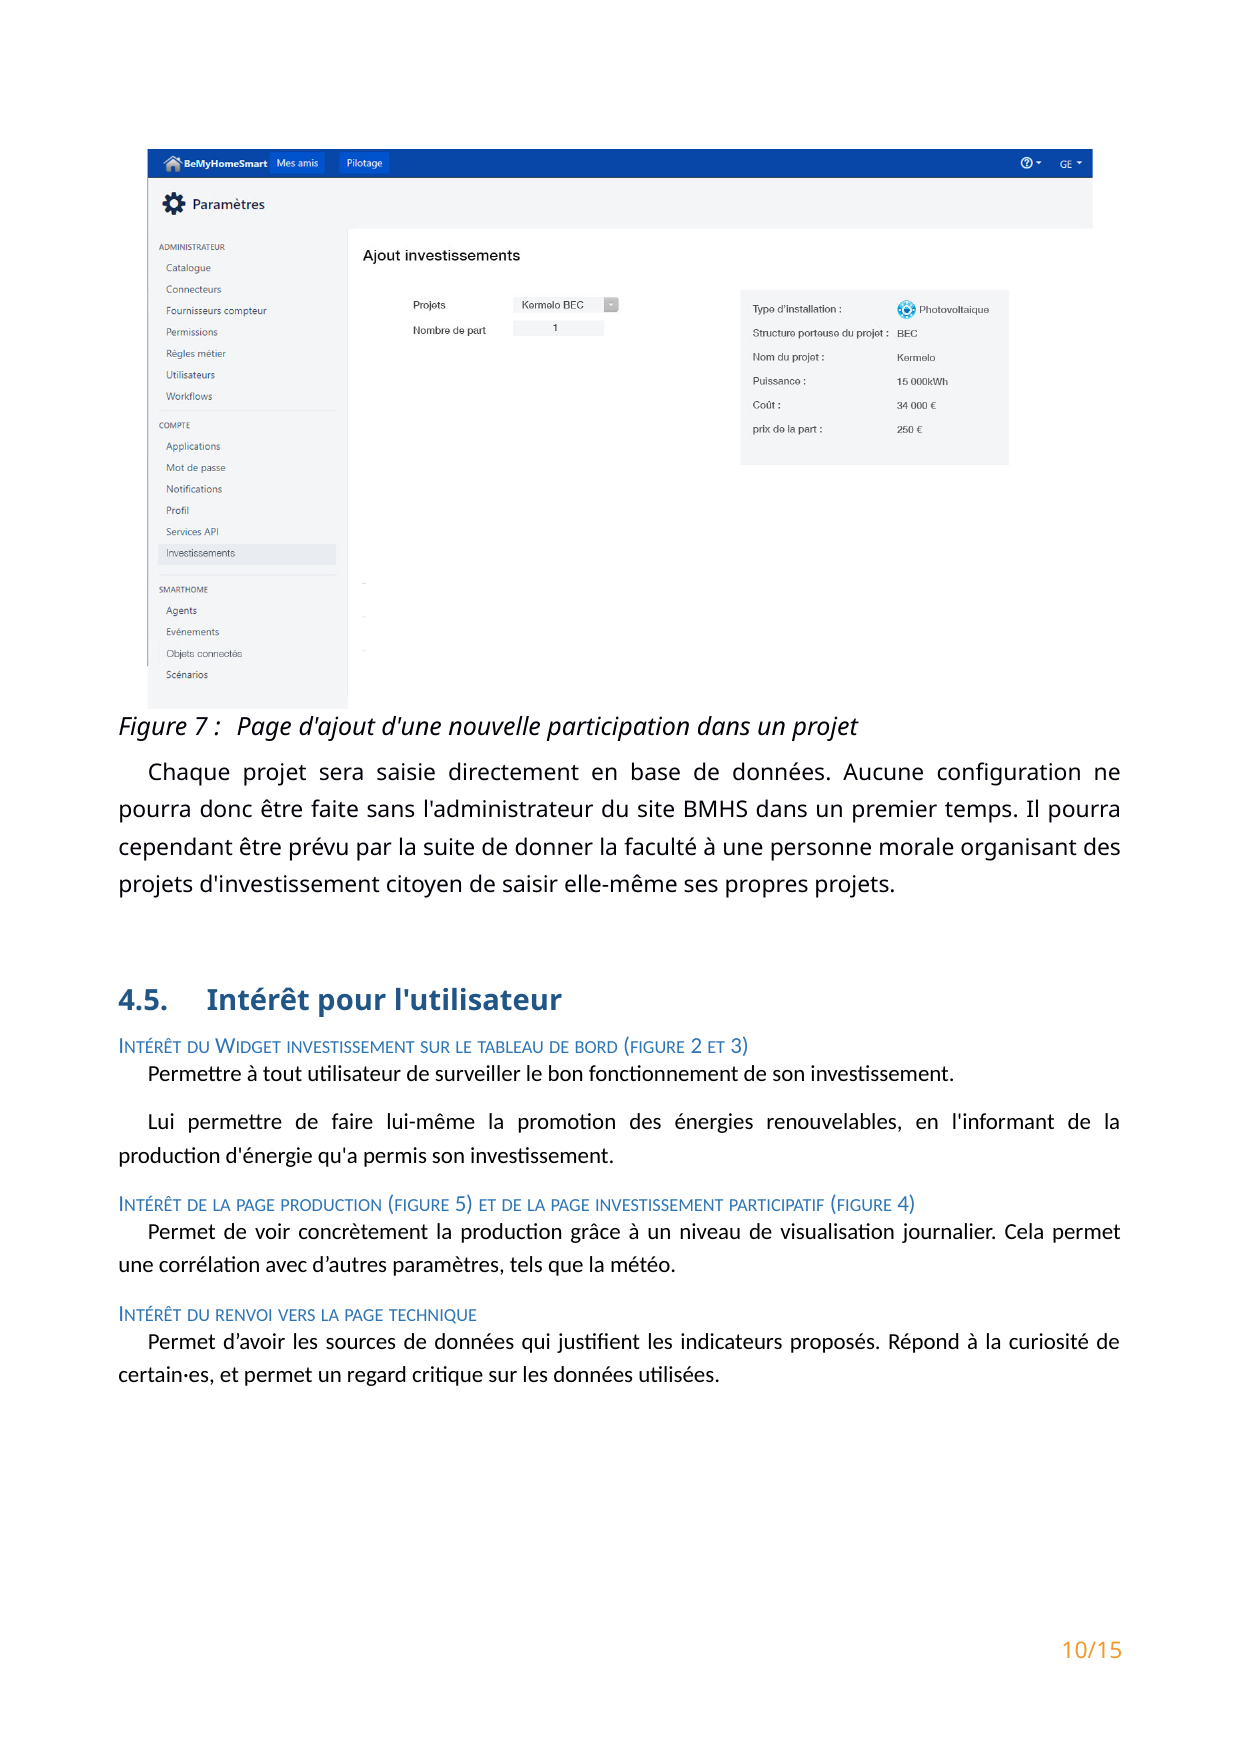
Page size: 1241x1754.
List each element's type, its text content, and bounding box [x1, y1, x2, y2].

text Chaque projet sera saisie directement en base de données. Aucune configuration ne pourra donc être faite sans l'administrateur du site BMHS dans un premier temps. Il pourra cependant être prévu par la suite de donner la faculté à une personne morale organisant des projets d'investissement citoyen de saisir elle-même ses propres projets. [118, 756, 1122, 899]
subtitle Intérêt pour l'utilisateur [118, 979, 1122, 1019]
text Intérêt de la page production (figure 5) et de la page investissement participatif (figure 4) [118, 1189, 1122, 1217]
picture [147, 149, 1093, 709]
text Permet de voir concrètement la production grâce à un niveau de visualisation journalier. Cela permet une corrélation avec d’autres paramètres, tels que la météo. [118, 1217, 1122, 1279]
text Intérêt du Widget investissement sur le tableau de bord (figure 2 et 3) [118, 1031, 1122, 1059]
text Permettre à tout utilisateur de surveiller le bon fonctionnement de son investissement. [118, 1059, 1122, 1087]
text Figure 7 : Page d'ajout d'une nouvelle participation dans un projet [118, 162, 1122, 743]
text Intérêt du renvoi vers la page technique [118, 1299, 1122, 1327]
text Permet d’avoir les sources de données qui justifient les indicateurs proposés. Répond à la curiosité de certain·es, et permet un regard critique sur les données utilisées. [118, 1327, 1122, 1388]
text Lui permettre de faire lui-même la promotion des énergies renouvelables, en l'informant de la production d'énergie qu'a permis son investissement. [118, 1107, 1122, 1169]
